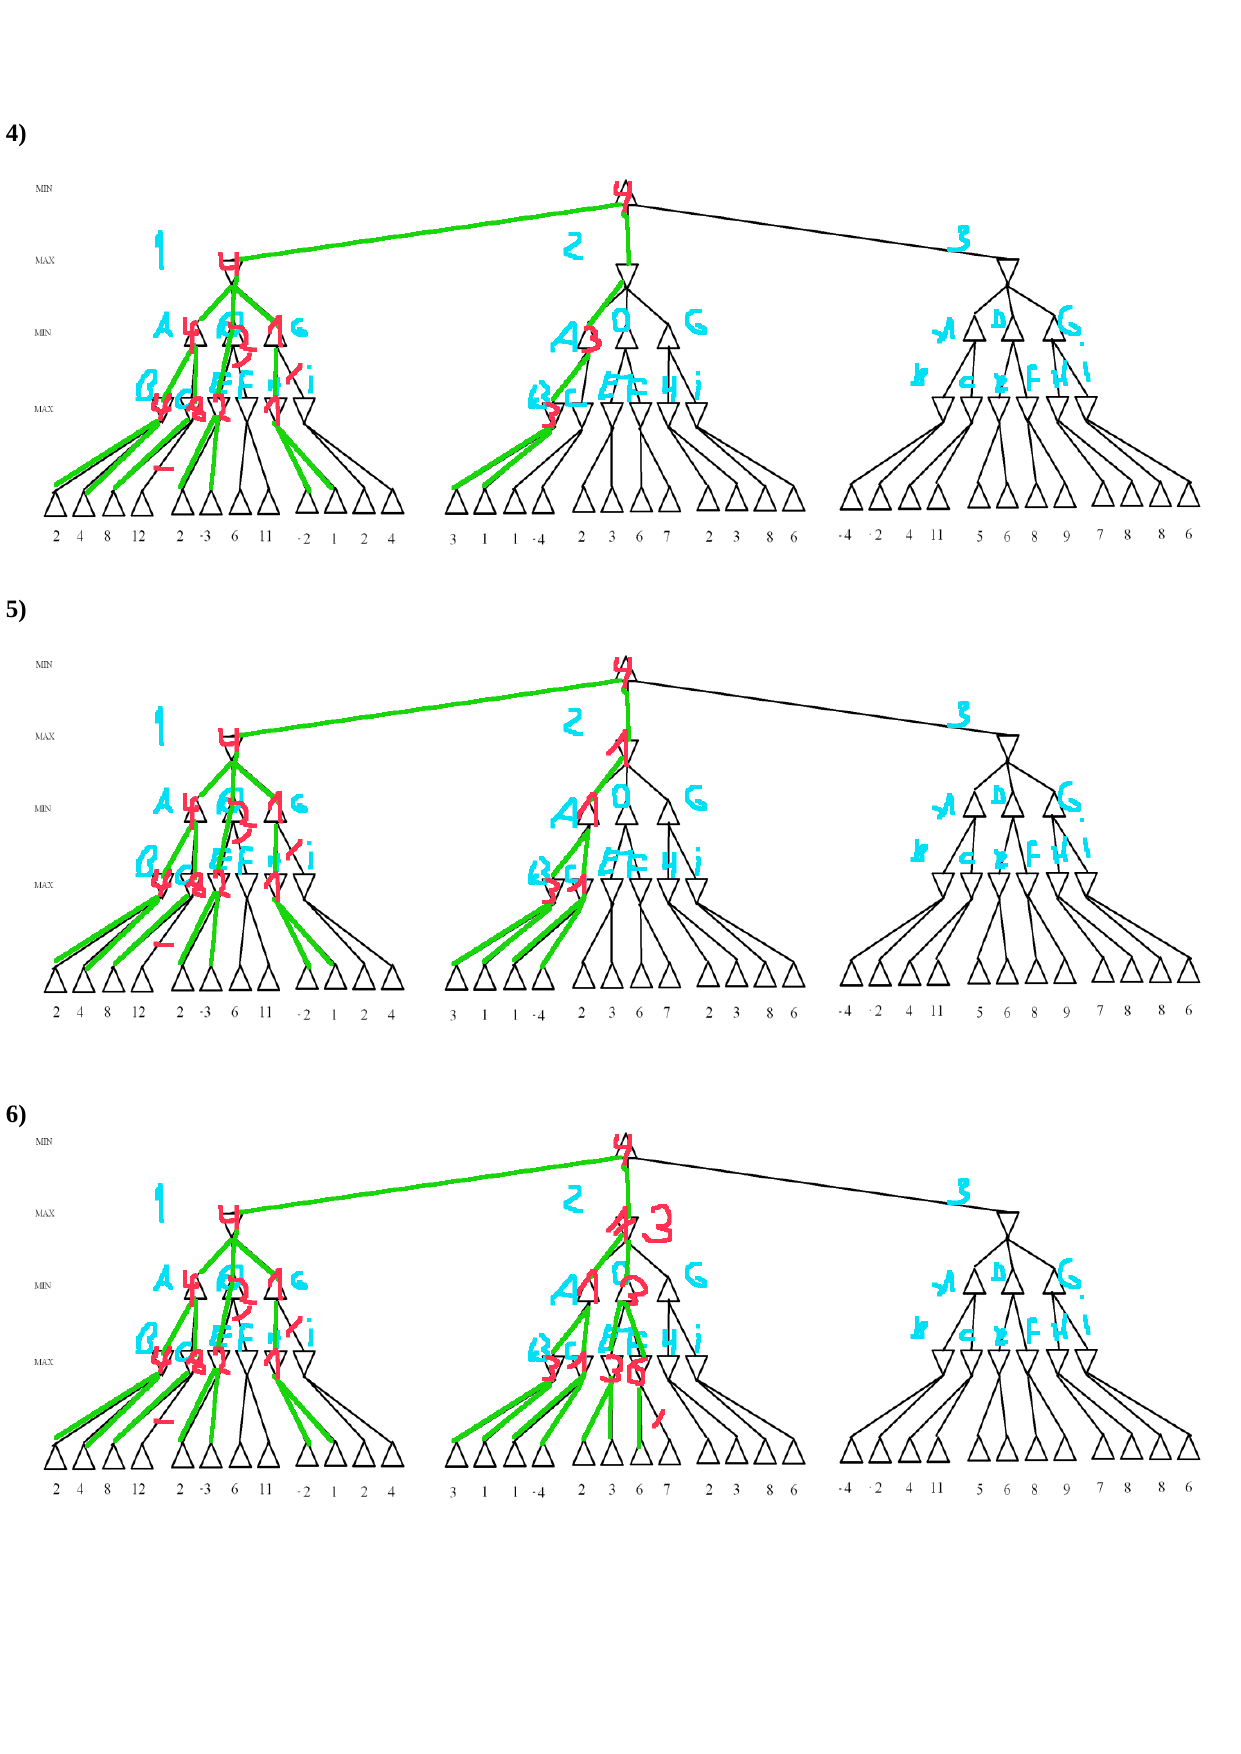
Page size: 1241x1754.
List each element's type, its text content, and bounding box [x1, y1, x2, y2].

picture [32, 1128, 1208, 1519]
picture [32, 651, 1208, 1042]
text 4) [6, 118, 1234, 147]
text 6) [6, 1099, 1234, 1128]
text 5) [6, 594, 1234, 623]
picture [32, 175, 1208, 566]
